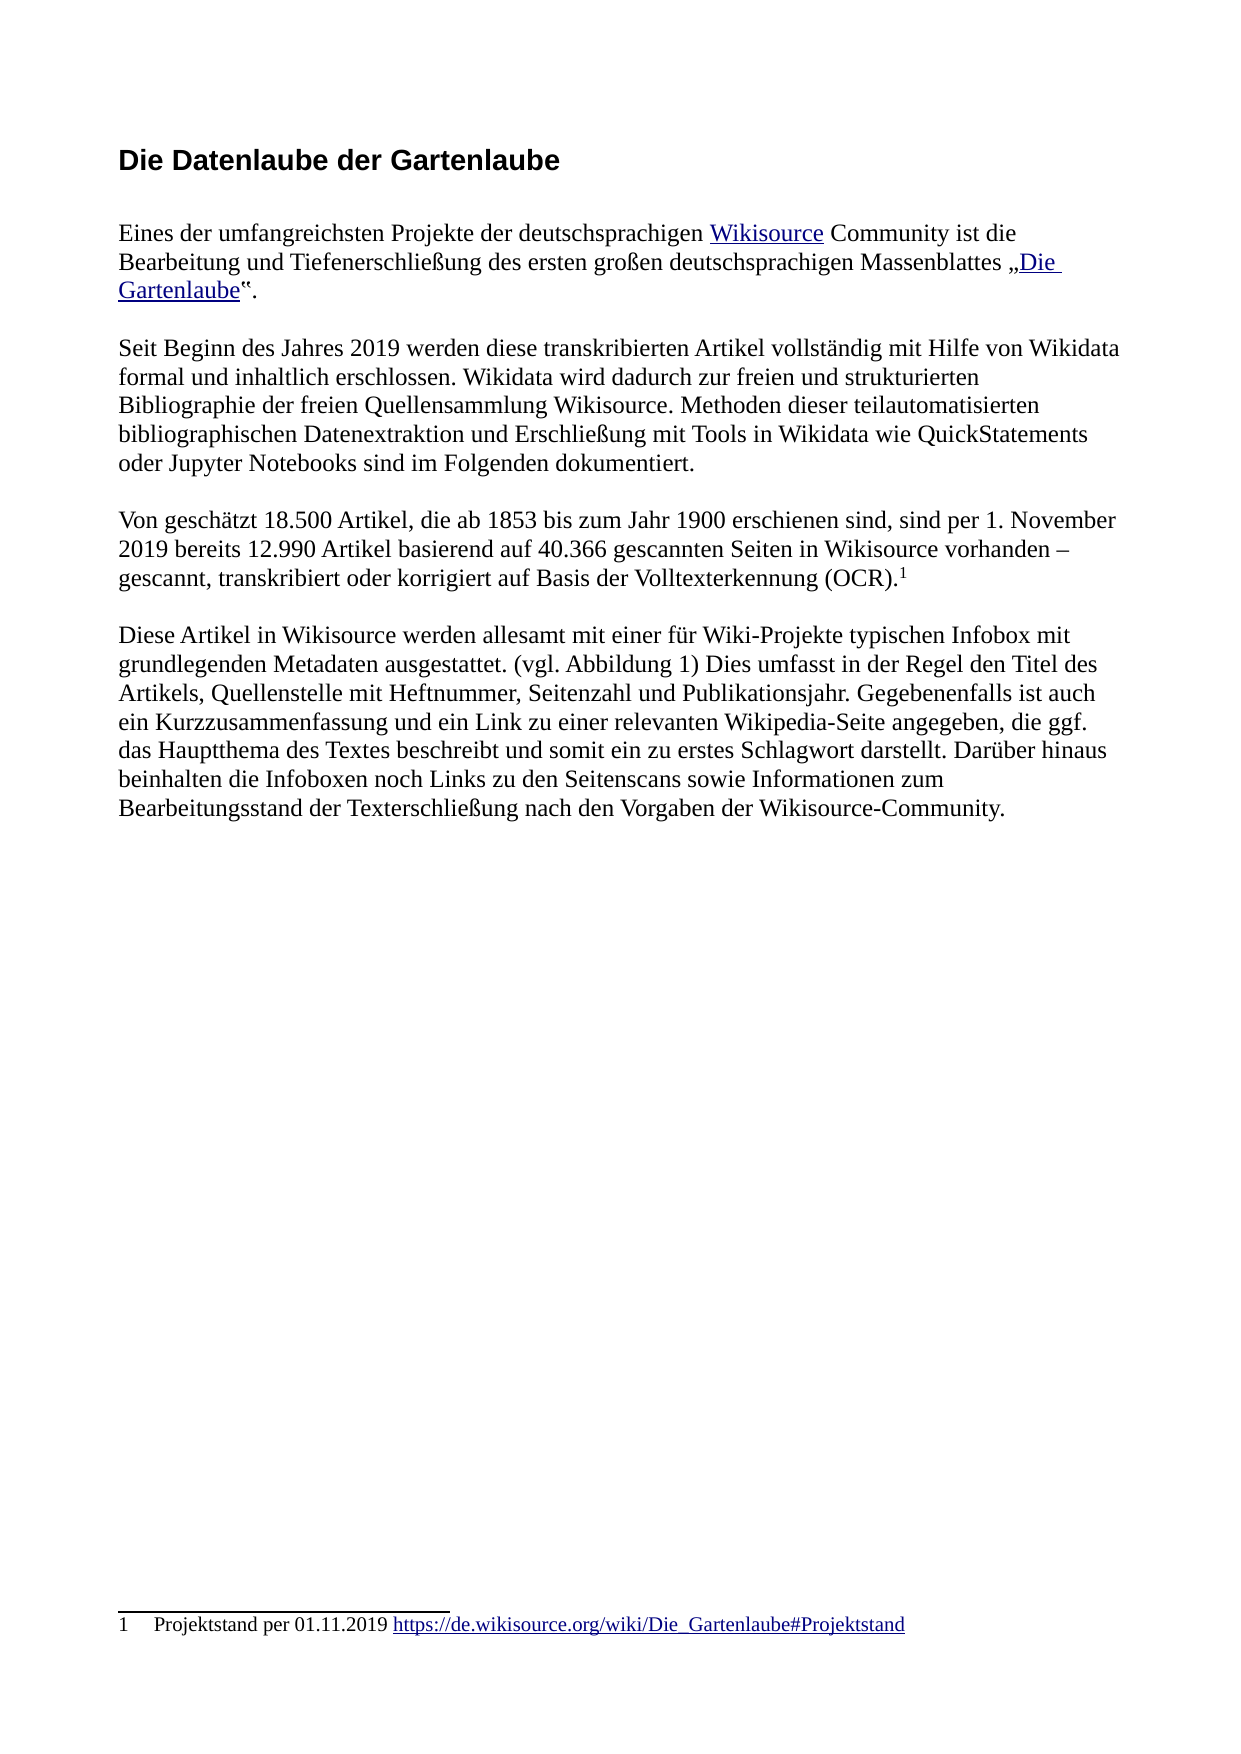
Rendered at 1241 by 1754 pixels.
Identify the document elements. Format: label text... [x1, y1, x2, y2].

text Projektstand per 01.11.2019 https://de.wikisource.org/wiki/Die_Gartenlaube#Projektstand [118, 1612, 1122, 1636]
subtitle Die Datenlaube der Gartenlaube [118, 143, 1122, 177]
text Eines der umfangreichsten Projekte der deutschsprachigen Wikisource Community ist die Bearbeitung und Tiefenerschließung des ersten großen deutschsprachigen Massenblattes „Die Gartenlaube‟. [118, 218, 1122, 304]
text Diese Artikel in Wikisource werden allesamt mit einer für Wiki-Projekte typischen Infobox mit grundlegenden Metadaten ausgestattet. (vgl. Abbildung 1) Dies umfasst in der Regel den Titel des Artikels, Quellenstelle mit Heftnummer, Seitenzahl und Publikationsjahr. Gegebenenfalls ist auch ein Kurzzusammenfassung und ein Link zu einer relevanten Wikipedia-Seite angegeben, die ggf. das Hauptthema des Textes beschreibt und somit ein zu erstes Schlagwort darstellt. Darüber hinaus beinhalten die Infoboxen noch Links zu den Seitenscans sowie Informationen zum Bearbeitungsstand der Texterschließung nach den Vorgaben der Wikisource-Community. [118, 620, 1122, 822]
text Seit Beginn des Jahres 2019 werden diese transkribierten Artikel vollständig mit Hilfe von Wikidata formal und inhaltlich erschlossen. Wikidata wird dadurch zur freien und strukturierten Bibliographie der freien Quellensammlung Wikisource. Methoden dieser teilautomatisierten bibliographischen Datenextraktion und Erschließung mit Tools in Wikidata wie QuickStatements oder Jupyter Notebooks sind im Folgenden dokumentiert. [118, 333, 1122, 477]
text Von geschätzt 18.500 Artikel, die ab 1853 bis zum Jahr 1900 erschienen sind, sind per 1. November 2019 bereits 12.990 Artikel basierend auf 40.366 gescannten Seiten in Wikisource vorhanden – gescannt, transkribiert oder korrigiert auf Basis der Volltexterkennung (OCR). [118, 505, 1122, 592]
